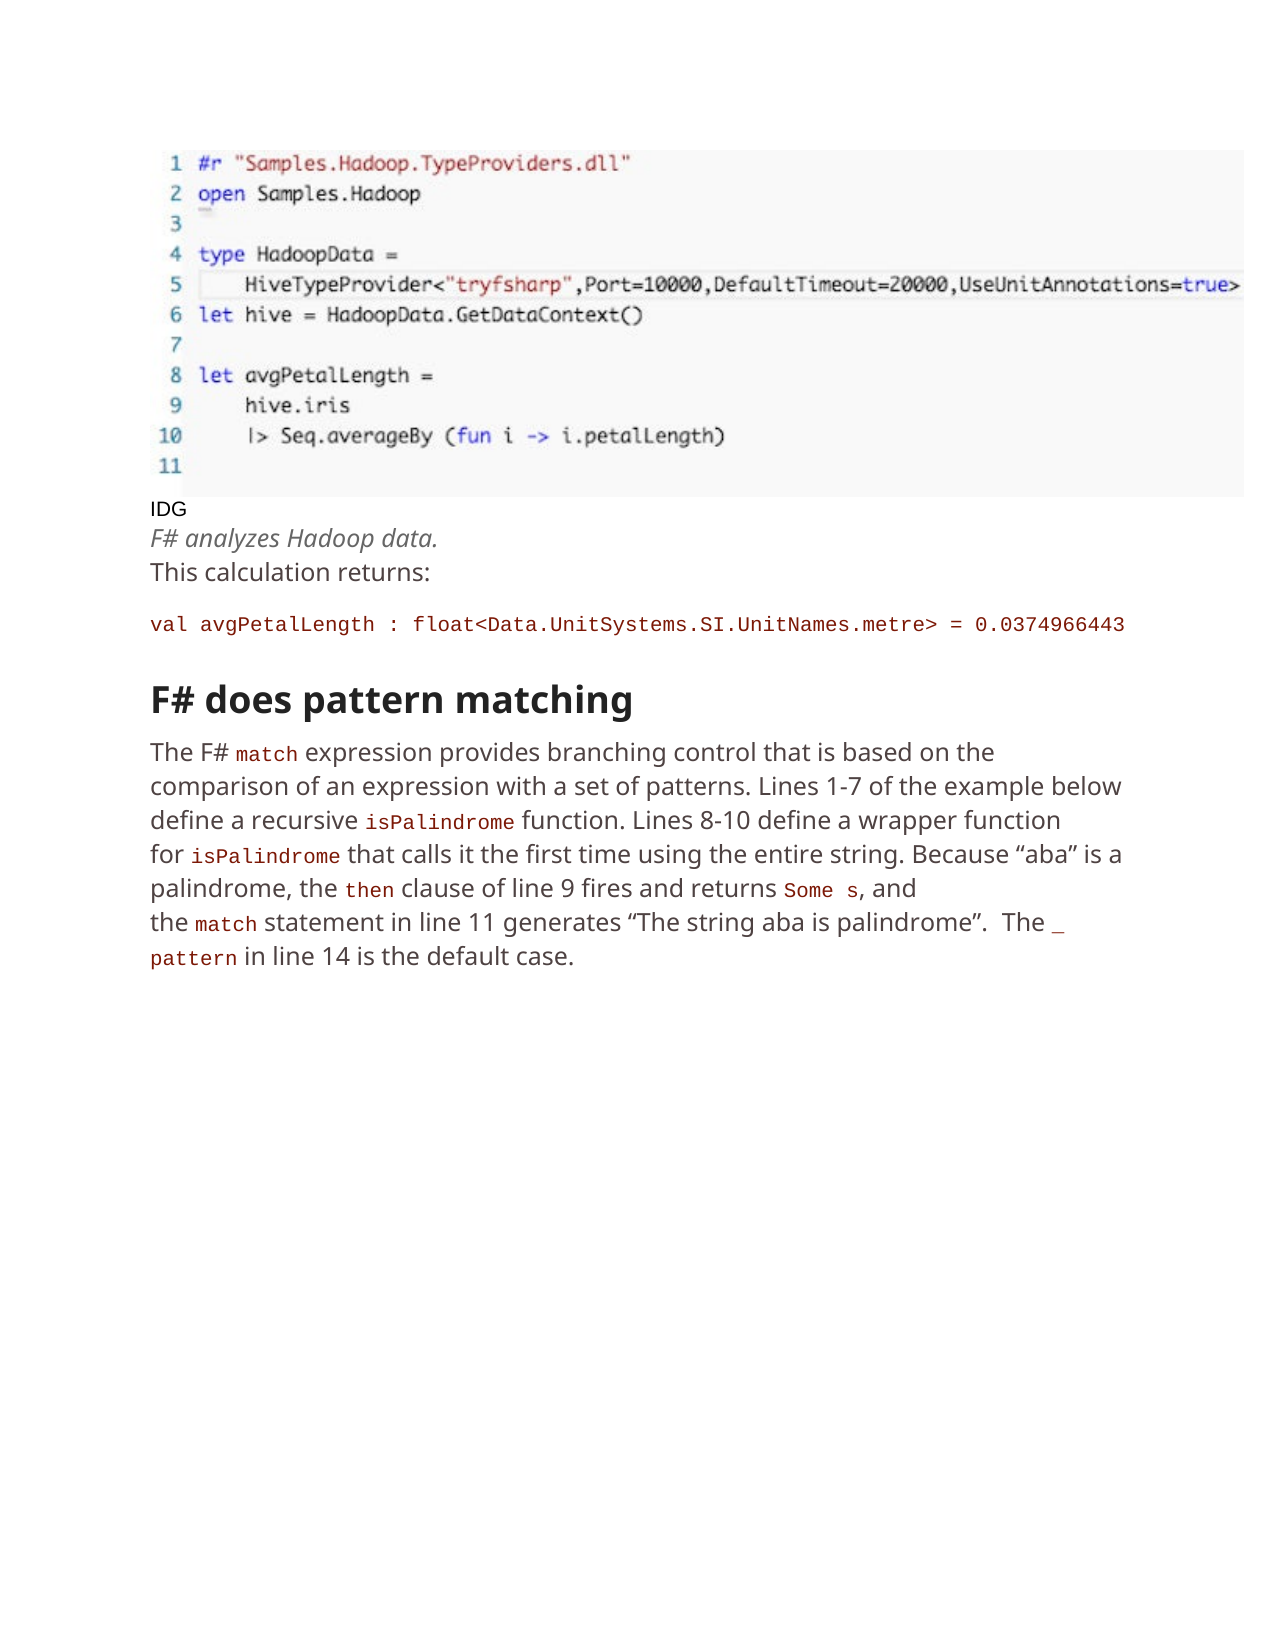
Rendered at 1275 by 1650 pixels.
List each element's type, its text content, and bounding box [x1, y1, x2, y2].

text IDG [150, 497, 1125, 521]
text F# analyzes Hadoop data. [150, 521, 1125, 555]
text val avgPetalLength : float<Data.UnitSystems.SI.UnitNames.metre> = 0.0374966443 [150, 614, 1125, 638]
text This calculation returns: [150, 555, 1125, 589]
text The F# match expression provides branching control that is based on the comparison of an expression with a set of patterns. Lines 1-7 of the example below define a recursive isPalindrome function. Lines 8-10 define a wrapper function for isPalindrome that calls it the first time using the entire string. Because “aba” is a palindrome, the then clause of line 9 fires and returns Some s, and the match statement in line 11 generates “The string aba is palindrome”. The _ pattern in line 14 is the default case. [150, 734, 1125, 973]
subtitle F# does pattern matching [150, 673, 1125, 724]
